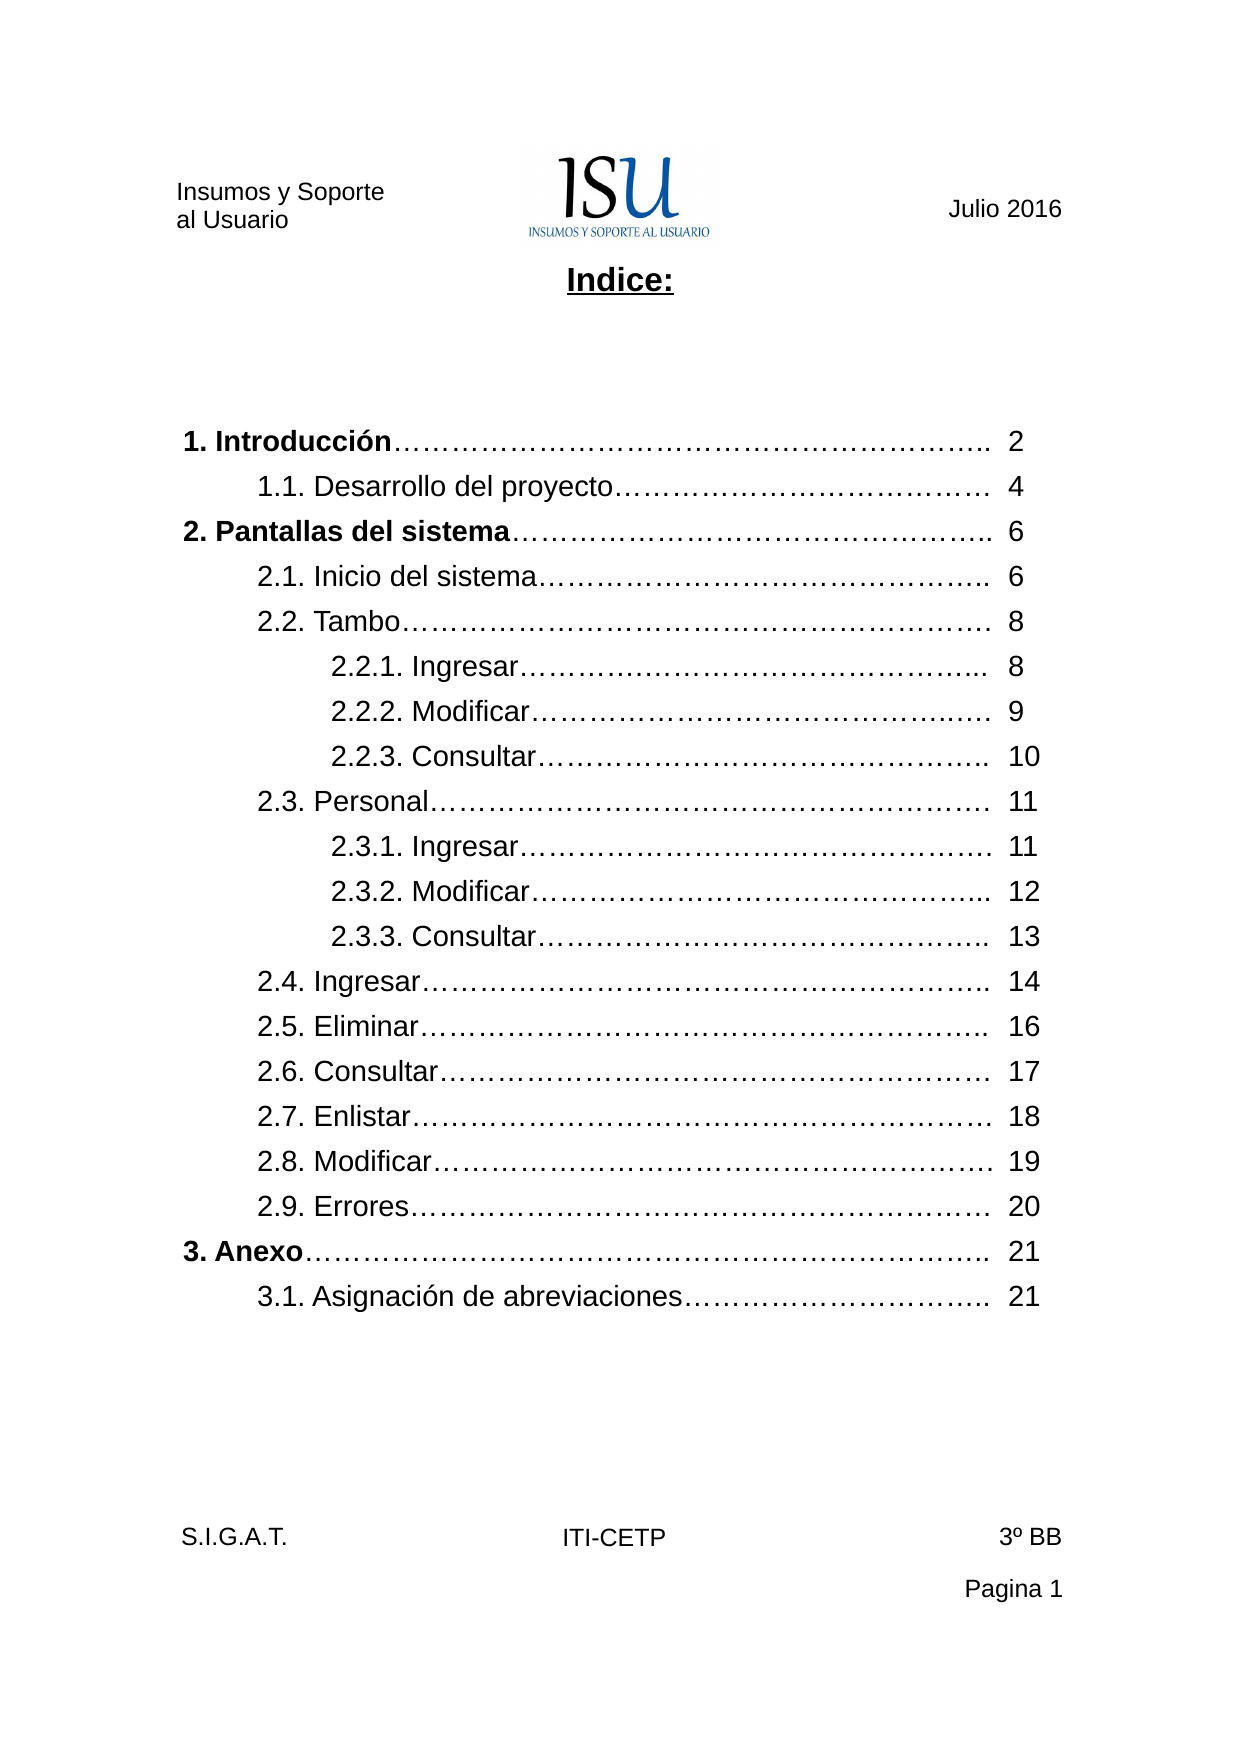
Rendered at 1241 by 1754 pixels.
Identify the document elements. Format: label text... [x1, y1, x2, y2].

table_cell 2. Pantallas del sistema………………………………………….. [177, 508, 1002, 553]
table_cell 2.8. Modificar…………………………………………………. [177, 1138, 1002, 1183]
table_cell 2.9. Errores…………………………………………………… [177, 1183, 1002, 1228]
table_cell 4 [1002, 463, 1068, 508]
table_cell 2.2.1. Ingresar………….……………………………... [177, 643, 1002, 688]
table_cell 2.1. Inicio del sistema……………………………………….. [177, 553, 1002, 598]
table_cell 8 [1002, 643, 1068, 688]
picture [517, 138, 723, 252]
table_cell 1.1. Desarrollo del proyecto………………………………… [177, 463, 1002, 508]
table_cell 2.3.2. Modificar………………………………………... [177, 868, 1002, 913]
table_cell 9 [1002, 688, 1068, 733]
table_cell 2.3.1. Ingresar…………………………………………. [177, 823, 1002, 868]
table_cell 20 [1002, 1183, 1068, 1228]
table_cell 11 [1002, 823, 1068, 868]
table_cell 16 [1002, 1003, 1068, 1048]
table_cell 2.2.3. Consultar……………………………………….. [177, 733, 1002, 778]
table_cell 2.4. Ingresar………………………………………………….. [177, 958, 1002, 1003]
table_header 2 [1002, 418, 1068, 463]
table_cell 2.2. Tambo……………………………………………………. [177, 598, 1002, 643]
table_cell 21 [1002, 1273, 1068, 1318]
table_cell 6 [1002, 553, 1068, 598]
table_cell 2.3. Personal…………………………………………………. [177, 778, 1002, 823]
table_cell 6 [1002, 508, 1068, 553]
table_cell 2.7. Enlistar…………………………………………………… [177, 1093, 1002, 1138]
table_cell 2.5. Eliminar………………………………………………….. [177, 1003, 1002, 1048]
table_cell 12 [1002, 868, 1068, 913]
table_cell 18 [1002, 1093, 1068, 1138]
table_cell 3. Anexo…………………………………………………………….. [177, 1228, 1002, 1273]
table_cell 14 [1002, 958, 1068, 1003]
table_cell 2.3.3. Consultar……………………………………….. [177, 913, 1002, 958]
table_header 1. Introducción…………………………………………………….. [177, 418, 1002, 463]
table_cell 19 [1002, 1138, 1068, 1183]
text Indice: [177, 260, 1063, 298]
table_cell 2.2.2. Modificar……………………………………..…. [177, 688, 1002, 733]
table_cell 13 [1002, 913, 1068, 958]
table_cell 11 [1002, 778, 1068, 823]
table_cell 21 [1002, 1228, 1068, 1273]
table_cell 8 [1002, 598, 1068, 643]
table_cell 10 [1002, 733, 1068, 778]
table_cell 3.1. Asignación de abreviaciones………………………….. [177, 1273, 1002, 1318]
table_cell 17 [1002, 1048, 1068, 1093]
table_cell 2.6. Consultar………………………………………………… [177, 1048, 1002, 1093]
